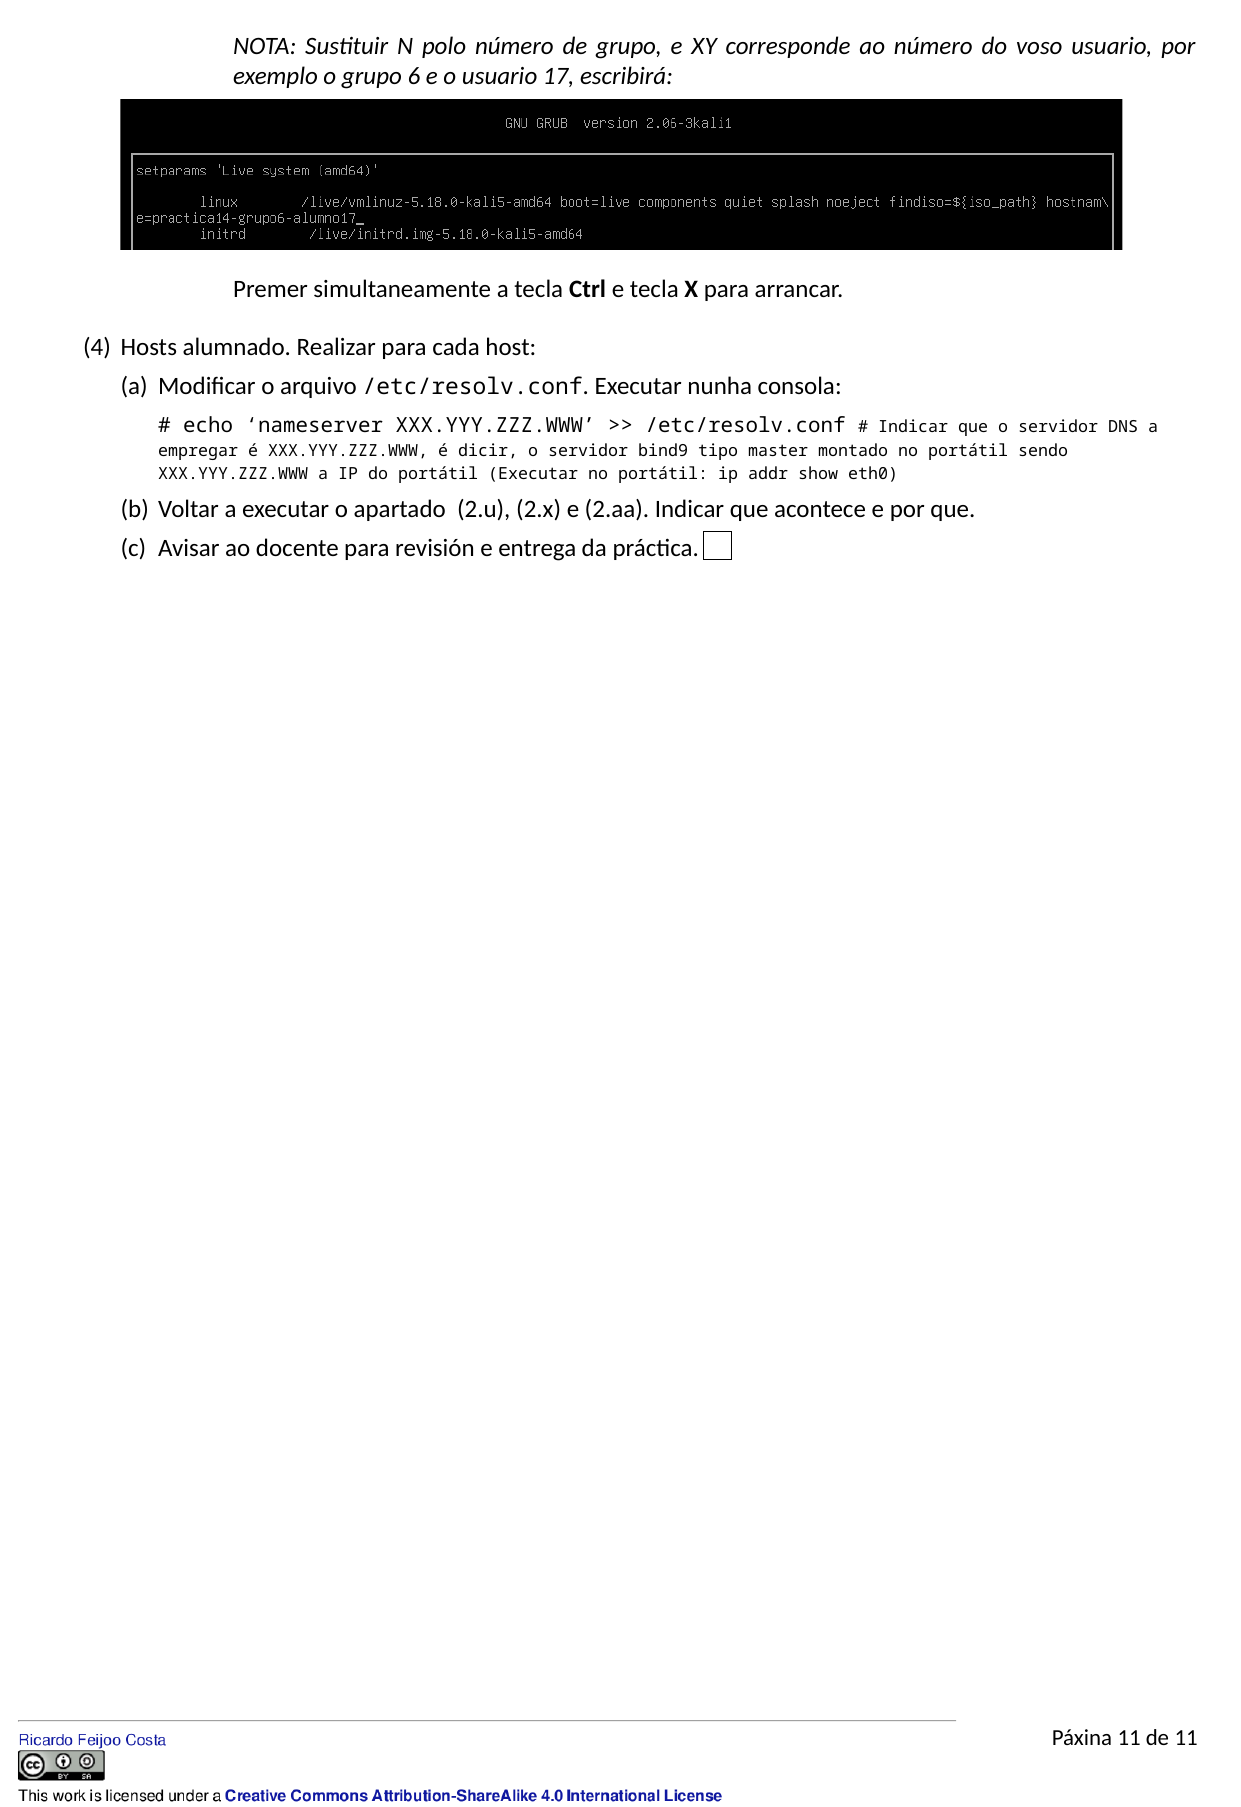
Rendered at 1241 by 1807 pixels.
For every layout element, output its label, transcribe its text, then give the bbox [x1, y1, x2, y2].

list Modificar o arquivo /etc/resolv.conf. Executar nunha consola: [120, 370, 1197, 401]
list Hosts alumnado. Realizar para cada host: [83, 331, 1197, 361]
picture [120, 99, 1123, 250]
list Premer simultaneamente a tecla Ctrl e tecla X para arrancar. [195, 273, 1197, 303]
list Voltar a executar o apartado (2.u), (2.x) e (2.aa). Indicar que acontece e por que. [120, 493, 1197, 523]
picture [8, 1715, 957, 1806]
list Avisar ao docente para revisión e entrega da práctica. [120, 532, 1197, 563]
list # echo ‘nameserver XXX.YYY.ZZZ.WWW’ >> /etc/resolv.conf # Indicar que o servidor DNS a empregar é XXX.YYY.ZZZ.WWW, é dicir, o servidor bind9 tipo master montado no portátil sendo XXX.YYY.ZZZ.WWW a IP do portátil (Executar no portátil: ip addr show eth0) [120, 410, 1197, 484]
list NOTA: Sustituir N polo número de grupo, e XY corresponde ao número do voso usuario, por exemplo o grupo 6 e o usuario 17, escribirá: [195, 30, 1197, 91]
